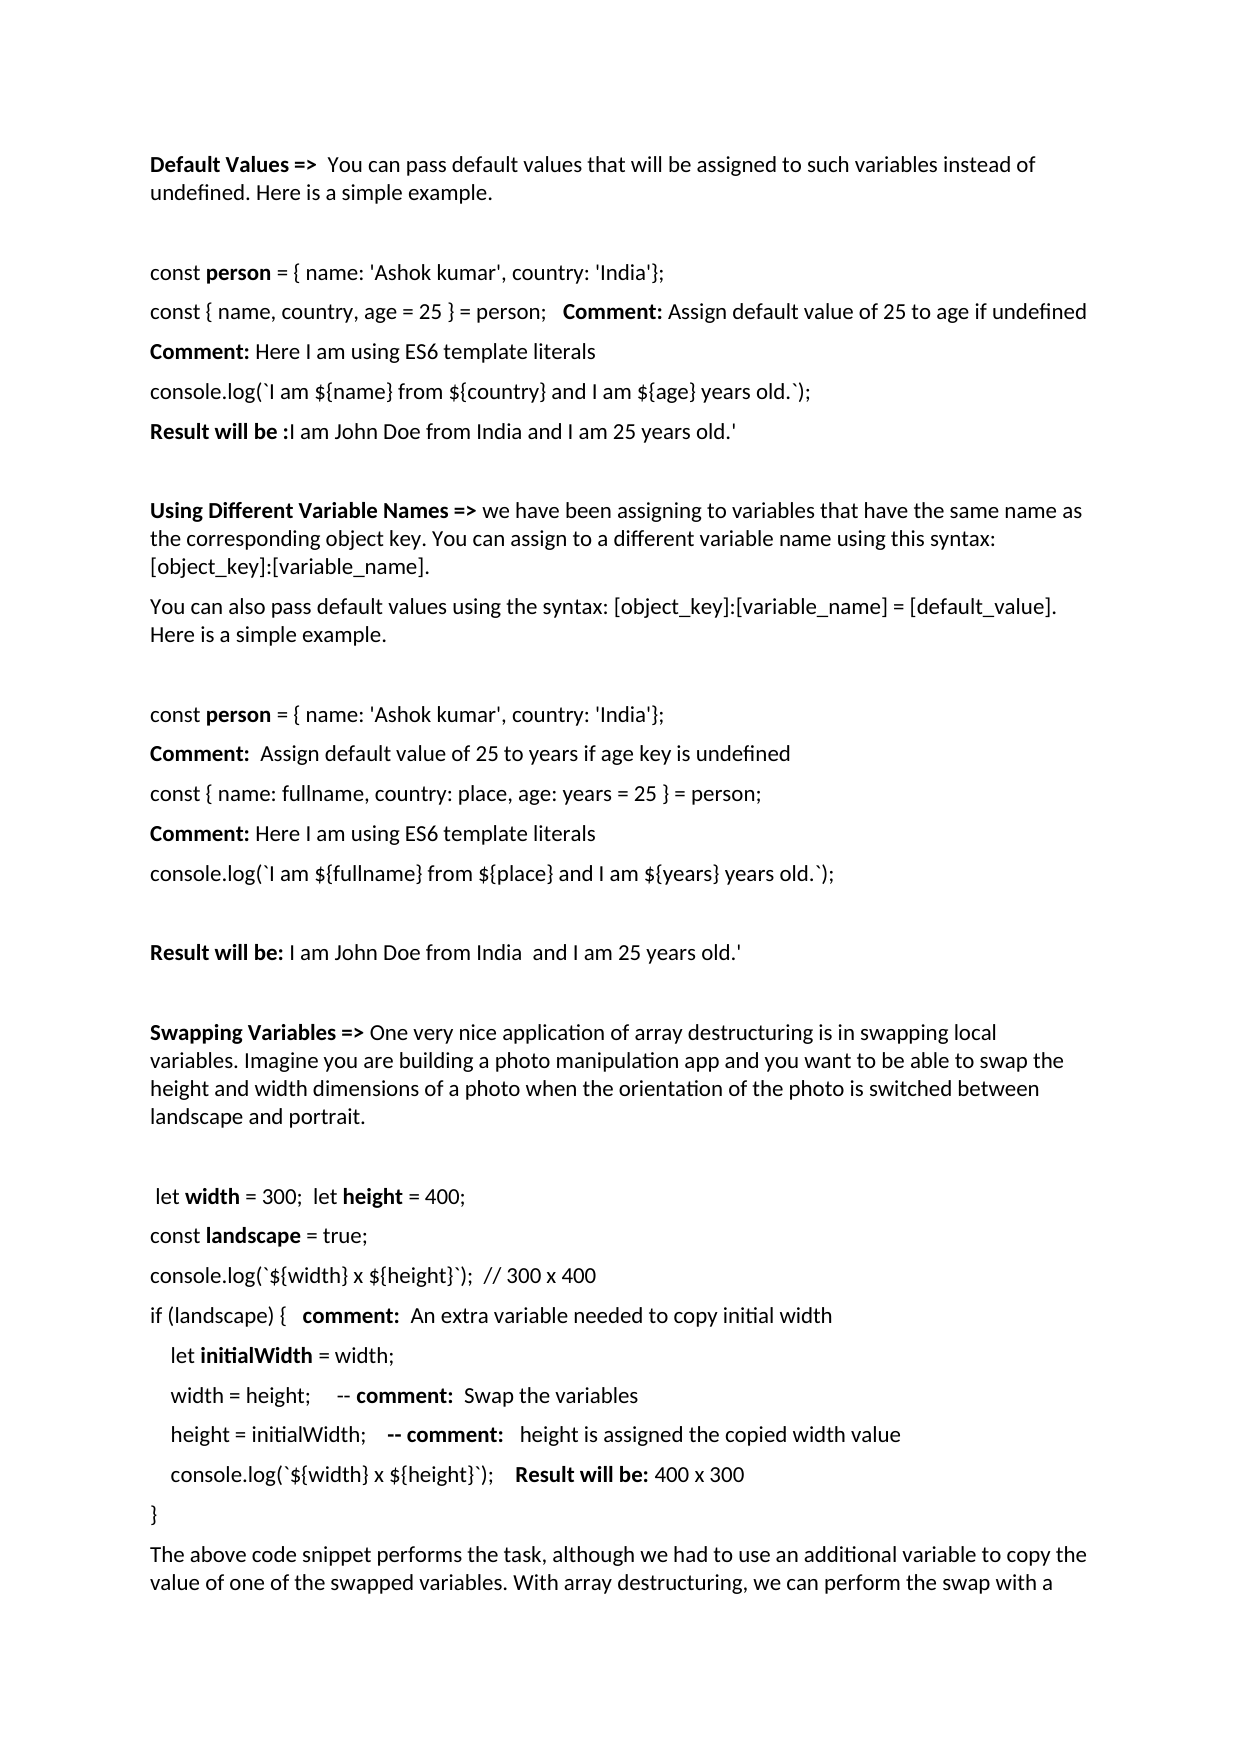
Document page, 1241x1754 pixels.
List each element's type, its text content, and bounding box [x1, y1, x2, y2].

text let width = 300; let height = 400; [150, 1182, 1090, 1210]
text console.log(`I am ${name} from ${country} and I am ${age} years old.`); [150, 377, 1090, 405]
text console.log(`${width} x ${height}`); Result will be: 400 x 300 [150, 1460, 1090, 1488]
text Comment: Here I am using ES6 template literals [150, 337, 1090, 365]
text } [150, 1500, 1090, 1528]
text const person = { name: 'Ashok kumar', country: 'India'}; [150, 258, 1090, 286]
text const { name, country, age = 25 } = person; Comment: Assign default value of 25 to age if undefined [150, 297, 1090, 325]
text width = height; -- comment: Swap the variables [150, 1381, 1090, 1409]
text console.log(`${width} x ${height}`); // 300 x 400 [150, 1261, 1090, 1289]
text const { name: fullname, country: place, age: years = 25 } = person; [150, 779, 1090, 807]
text const landscape = true; [150, 1222, 1090, 1249]
text Default Values => You can pass default values that will be assigned to such variables instead of undefined. Here is a simple example. [150, 150, 1090, 206]
text Result will be: I am John Doe from India and I am 25 years old.' [150, 938, 1090, 967]
text let initialWidth = width; [150, 1341, 1090, 1369]
text const person = { name: 'Ashok kumar', country: 'India'}; [150, 700, 1090, 728]
text You can also pass default values using the syntax: [object_key]:[variable_name] = [default_value]. Here is a simple example. [150, 592, 1090, 648]
text The above code snippet performs the task, although we had to use an additional variable to copy the value of one of the swapped variables. With array destructuring, we can perform the swap with a [150, 1540, 1090, 1596]
text Swapping Variables => One very nice application of array destructuring is in swapping local variables. Imagine you are building a photo manipulation app and you want to be able to swap the height and width dimensions of a photo when the orientation of the photo is switched between landscape and portrait. [150, 1018, 1090, 1130]
text if (landscape) { comment: An extra variable needed to copy initial width [150, 1301, 1090, 1329]
text Comment: Assign default value of 25 to years if age key is undefined [150, 739, 1090, 768]
text Comment: Here I am using ES6 template literals [150, 819, 1090, 847]
text Using Different Variable Names => we have been assigning to variables that have the same name as the corresponding object key. You can assign to a different variable name using this syntax: [object_key]:[variable_name]. [150, 496, 1090, 580]
text Result will be :I am John Doe from India and I am 25 years old.' [150, 417, 1090, 445]
text height = initialWidth; -- comment: height is assigned the copied width value [150, 1421, 1090, 1448]
text console.log(`I am ${fullname} from ${place} and I am ${years} years old.`); [150, 859, 1090, 887]
